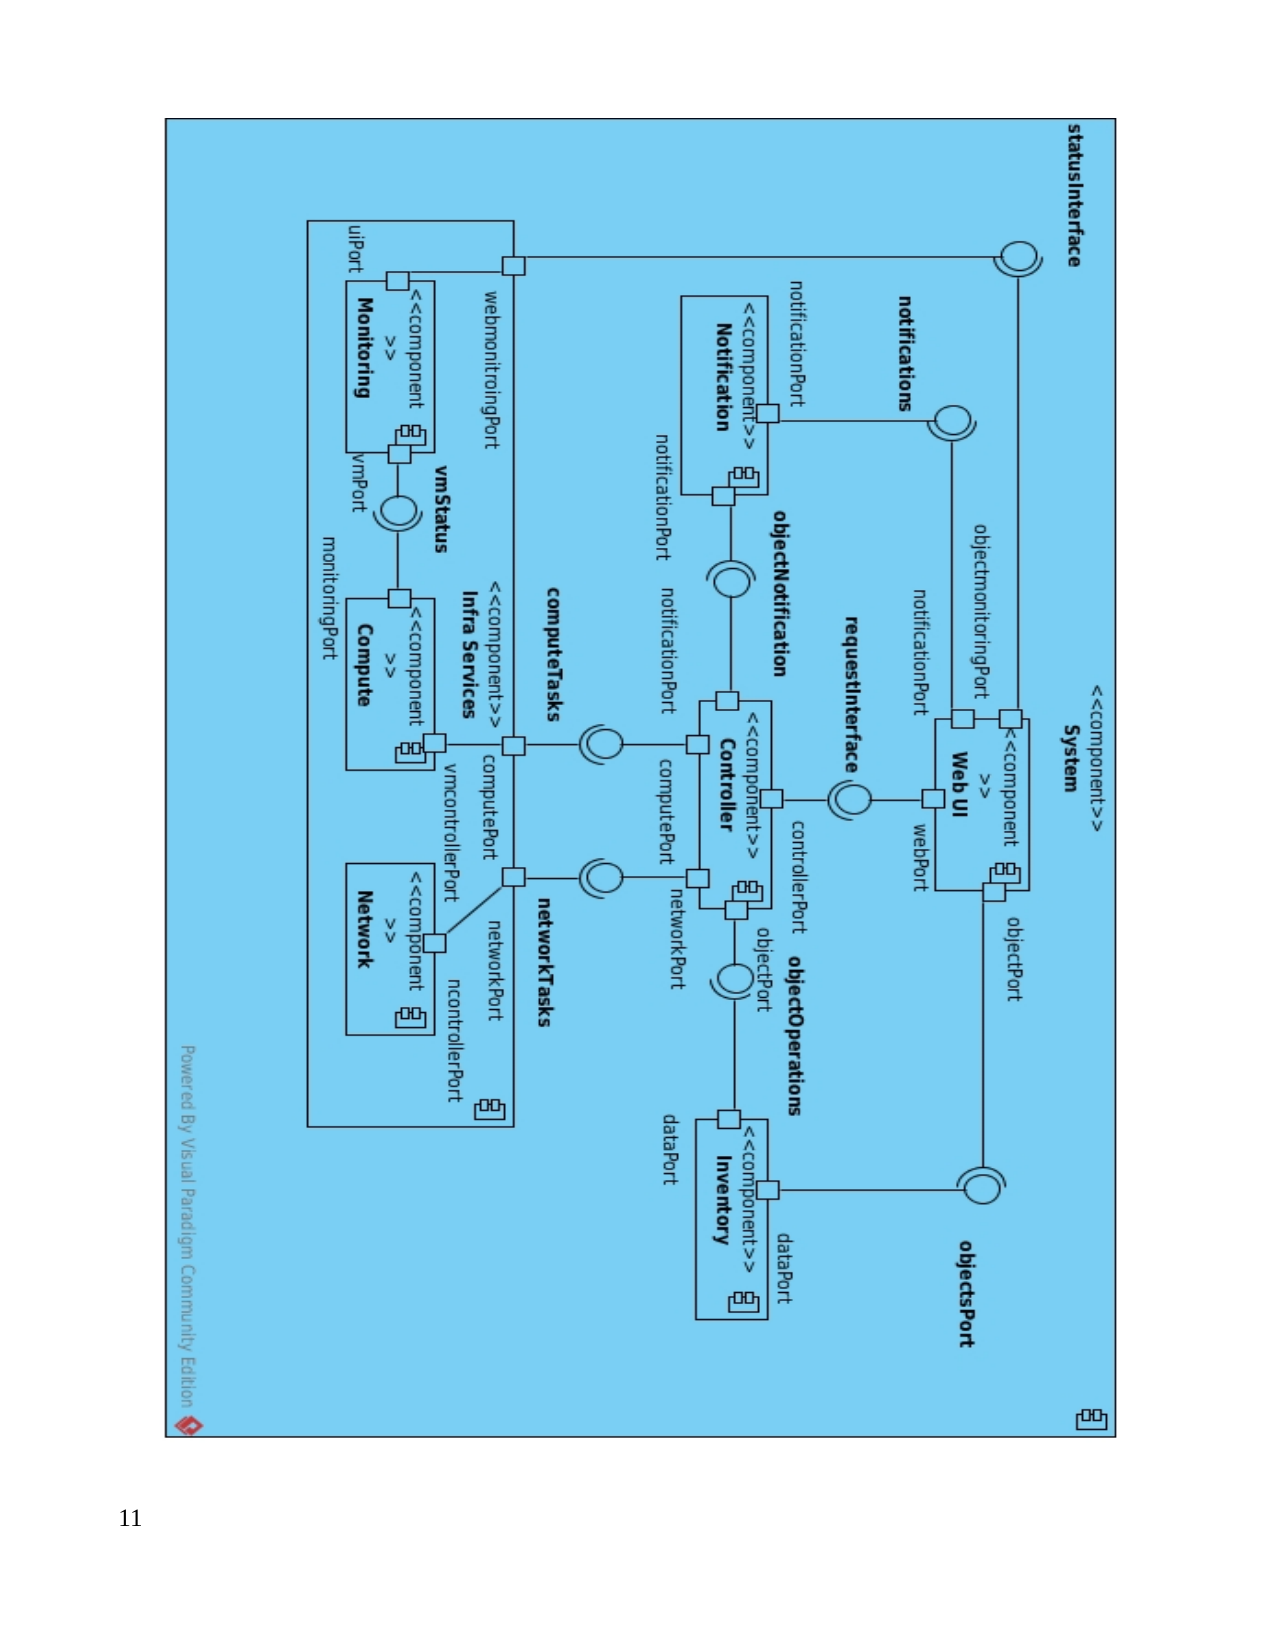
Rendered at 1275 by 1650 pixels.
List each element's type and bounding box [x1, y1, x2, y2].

picture [158, 118, 1117, 1444]
